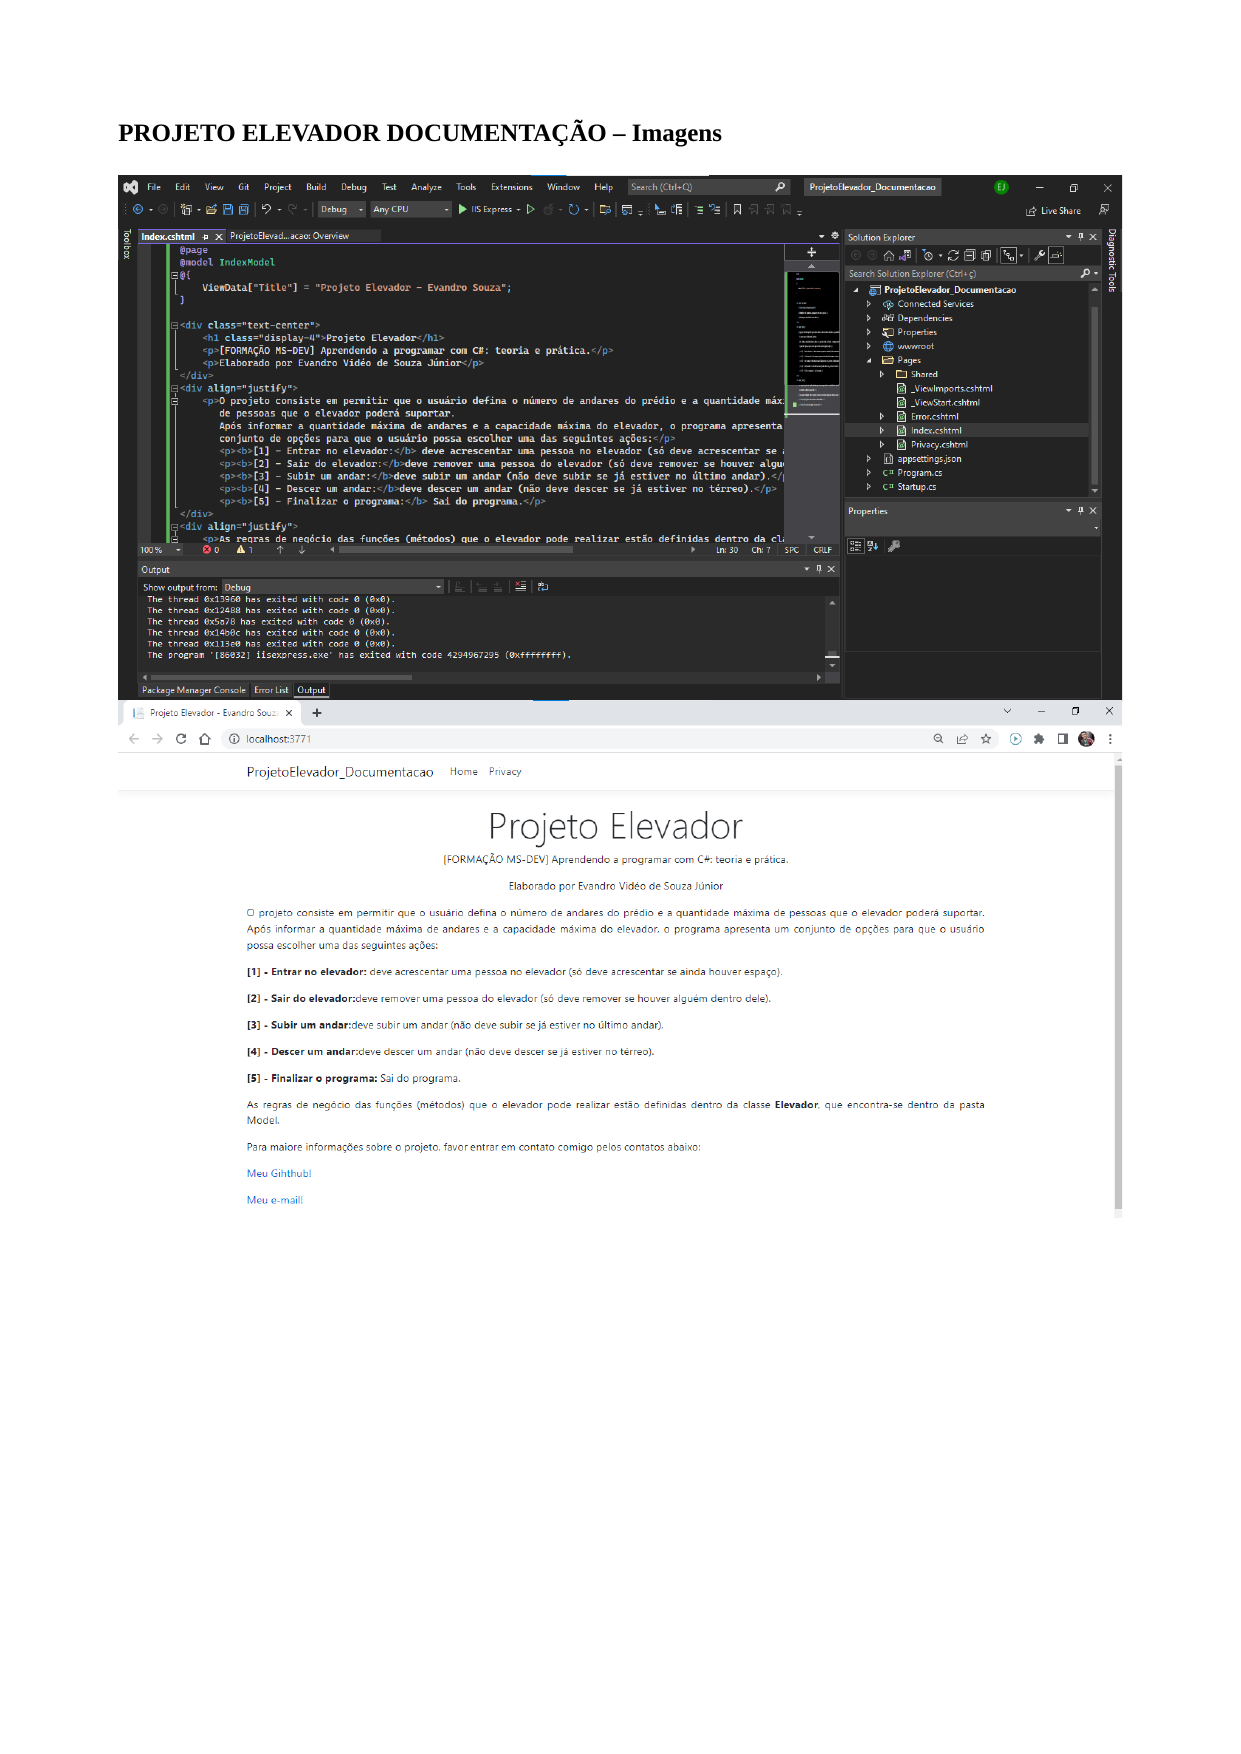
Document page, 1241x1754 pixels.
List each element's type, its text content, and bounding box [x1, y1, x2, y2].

text PROJETO ELEVADOR DOCUMENTAÇÃO – Imagens [118, 118, 1122, 147]
picture [118, 175, 1123, 1218]
